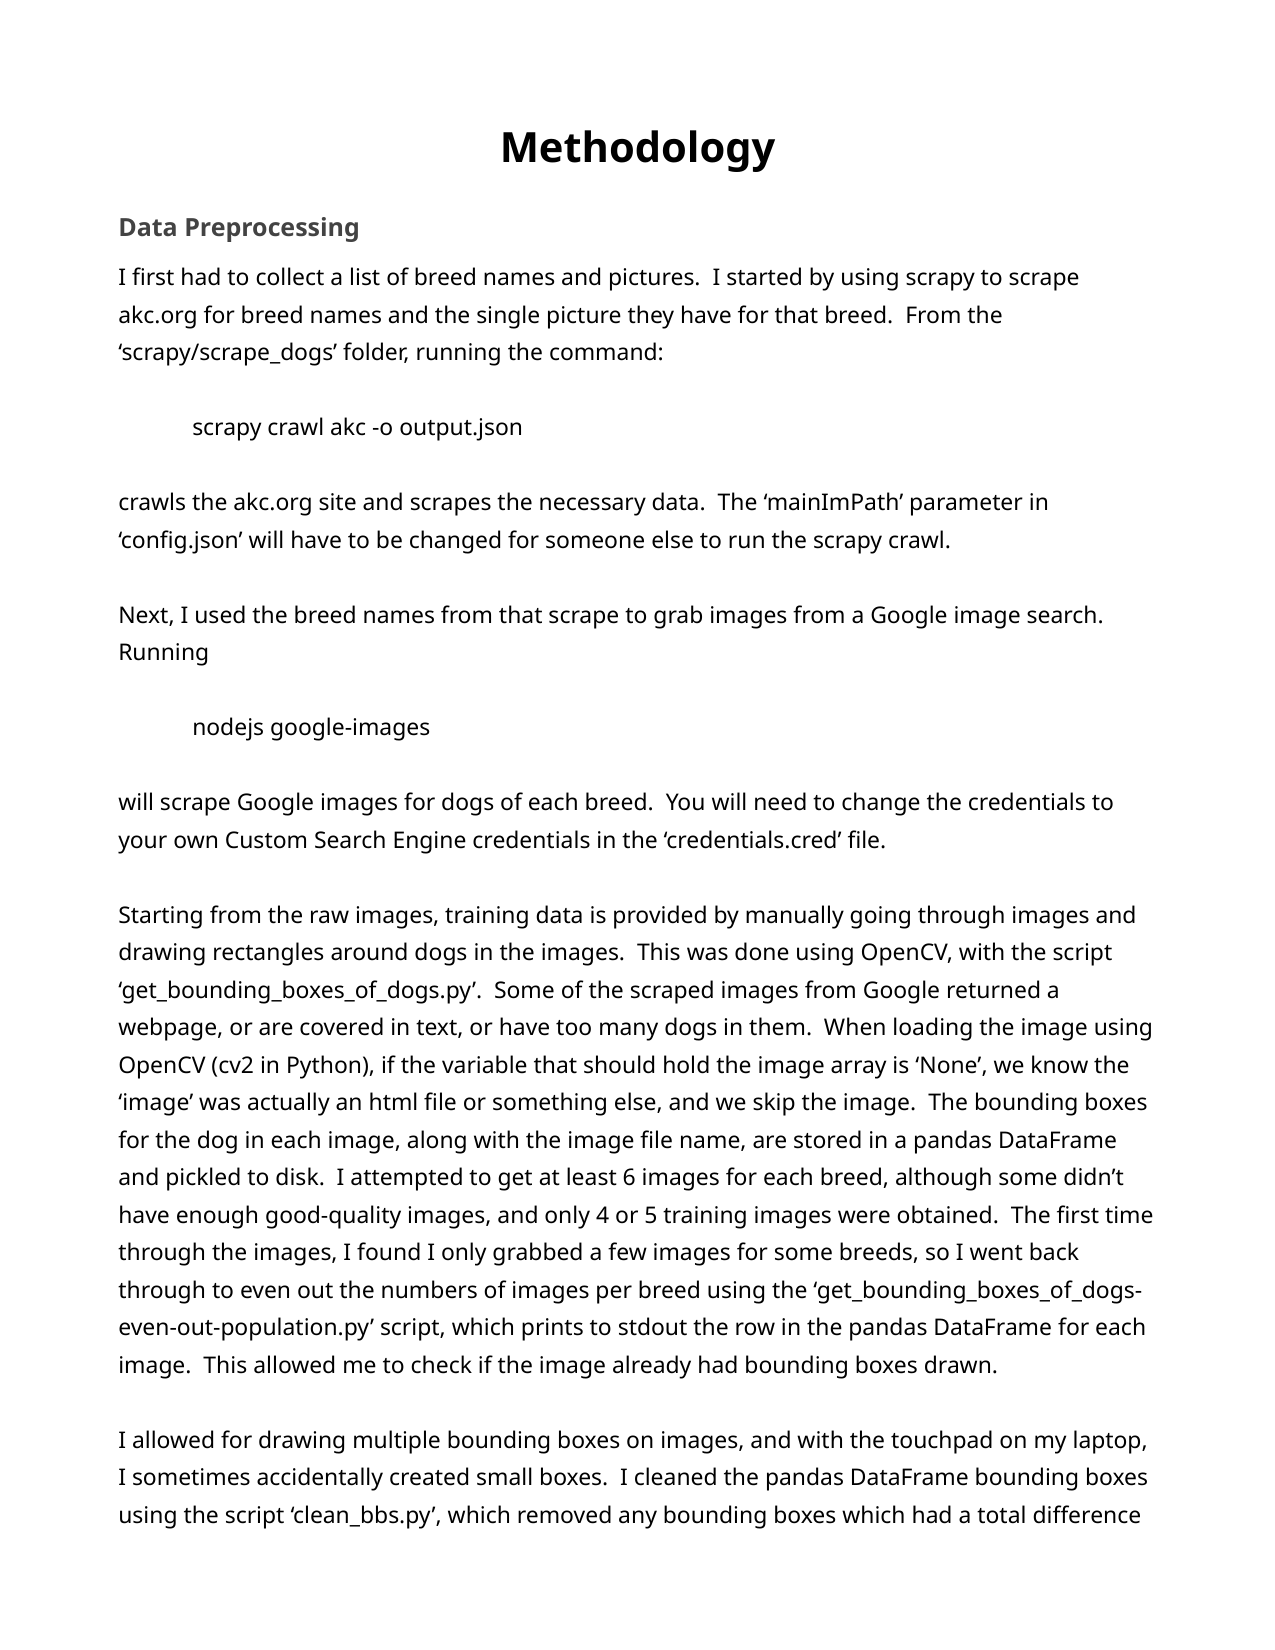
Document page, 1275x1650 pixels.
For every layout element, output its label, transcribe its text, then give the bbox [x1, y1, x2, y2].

text I first had to collect a list of breed names and pictures. I started by using scrapy to scrape akc.org for breed names and the single picture they have for that breed. From the ‘scrapy/scrape_dogs’ folder, running the command: [118, 261, 1157, 367]
text I allowed for drawing multiple bounding boxes on images, and with the touchpad on my laptop, I sometimes accidentally created small boxes. I cleaned the pandas DataFrame bounding boxes using the script ‘clean_bbs.py’, which removed any bounding boxes which had a total difference [118, 1424, 1157, 1530]
text Next, I used the breed names from that scrape to grab images from a Google image search. Running [118, 599, 1157, 667]
subtitle Data Preprocessing [118, 210, 1157, 244]
text will scrape Google images for dogs of each breed. You will need to change the credentials to your own Custom Search Engine credentials in the ‘credentials.cred’ file. [118, 786, 1157, 855]
text scrapy crawl akc -o output.json [118, 411, 1157, 442]
text crawls the akc.org site and scrapes the necessary data. The ‘mainImPath’ parameter in ‘config.json’ will have to be changed for someone else to run the scrapy crawl. [118, 486, 1157, 555]
text Starting from the raw images, training data is provided by manually going through images and drawing rectangles around dogs in the images. This was done using OpenCV, with the script ‘get_bounding_boxes_of_dogs.py’. Some of the scraped images from Google returned a webpage, or are covered in text, or have too many dogs in them. When loading the image using OpenCV (cv2 in Python), if the variable that should hold the image array is ‘None’, we know the ‘image’ was actually an html file or something else, and we skip the image. The bounding boxes for the dog in each image, along with the image file name, are stored in a pandas DataFrame and pickled to disk. I attempted to get at least 6 images for each breed, although some didn’t have enough good-quality images, and only 4 or 5 training images were obtained. The first time through the images, I found I only grabbed a few images for some breeds, so I went back through to even out the numbers of images per breed using the ‘get_bounding_boxes_of_dogs-even-out-population.py’ script, which prints to stdout the row in the pandas DataFrame for each image. This allowed me to check if the image already had bounding boxes drawn. [118, 899, 1157, 1380]
subtitle Methodology [118, 118, 1157, 175]
text nodejs google-images [118, 711, 1157, 742]
